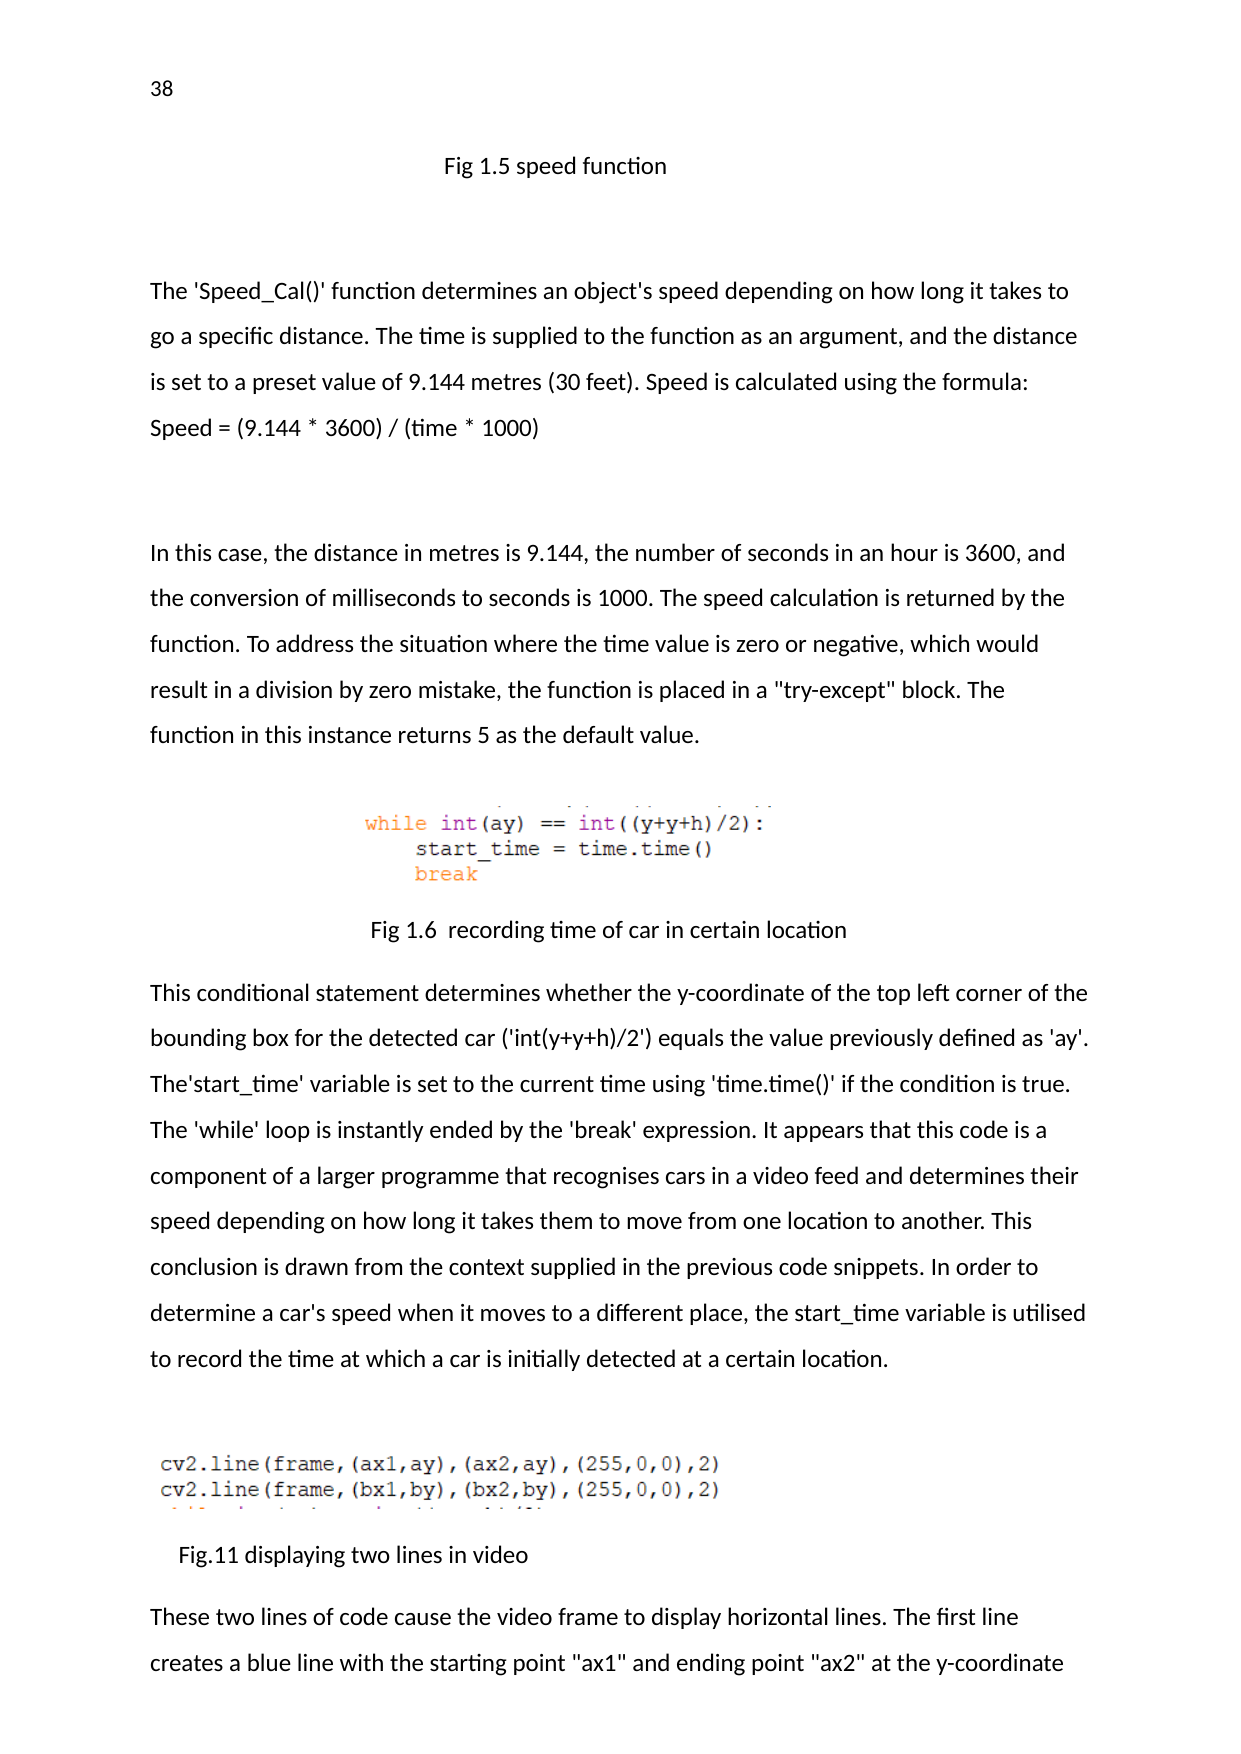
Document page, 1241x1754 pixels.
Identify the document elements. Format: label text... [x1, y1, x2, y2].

text Fig 1.5 speed function [150, 150, 1090, 181]
text The 'Speed_Cal()' function determines an object's speed depending on how long it takes to go a specific distance. The time is supplied to the function as an argument, and the distance is set to a preset value of 9.144 metres (30 feet). Speed is calculated using the formula: Speed = (9.144 * 3600) / (time * 1000) [150, 275, 1090, 442]
text This conditional statement determines whether the y-coordinate of the top left corner of the bounding box for the detected car ('int(y+y+h)/2') equals the value previously defined as 'ay'. The'start_time' variable is set to the current time using 'time.time()' if the condition is true. The 'while' loop is instantly ended by the 'break' expression. It appears that this code is a component of a larger programme that recognises cars in a video feed and determines their speed depending on how long it takes them to move from one location to another. This conclusion is drawn from the context supplied in the previous code snippets. In order to determine a car's speed when it moves to a different place, the start_time variable is utilised to record the time at which a car is initially detected at a certain location. [150, 977, 1090, 1373]
text In this case, the distance in metres is 9.144, the number of seconds in an hour is 3600, and the conversion of milliseconds to seconds is 1000. The speed calculation is returned by the function. To address the situation where the time value is zero or negative, which would result in a division by zero mistake, the function is placed in a "try-except" block. The function in this instance returns 5 as the default value. [150, 537, 1090, 750]
text Fig.11 displaying two lines in video [150, 1539, 1090, 1569]
text These two lines of code cause the video frame to display horizontal lines. The first line creates a blue line with the starting point "ax1" and ending point "ax2" at the y-coordinate [150, 1601, 1090, 1678]
text Fig 1.6 recording time of car in certain location [150, 914, 1090, 945]
